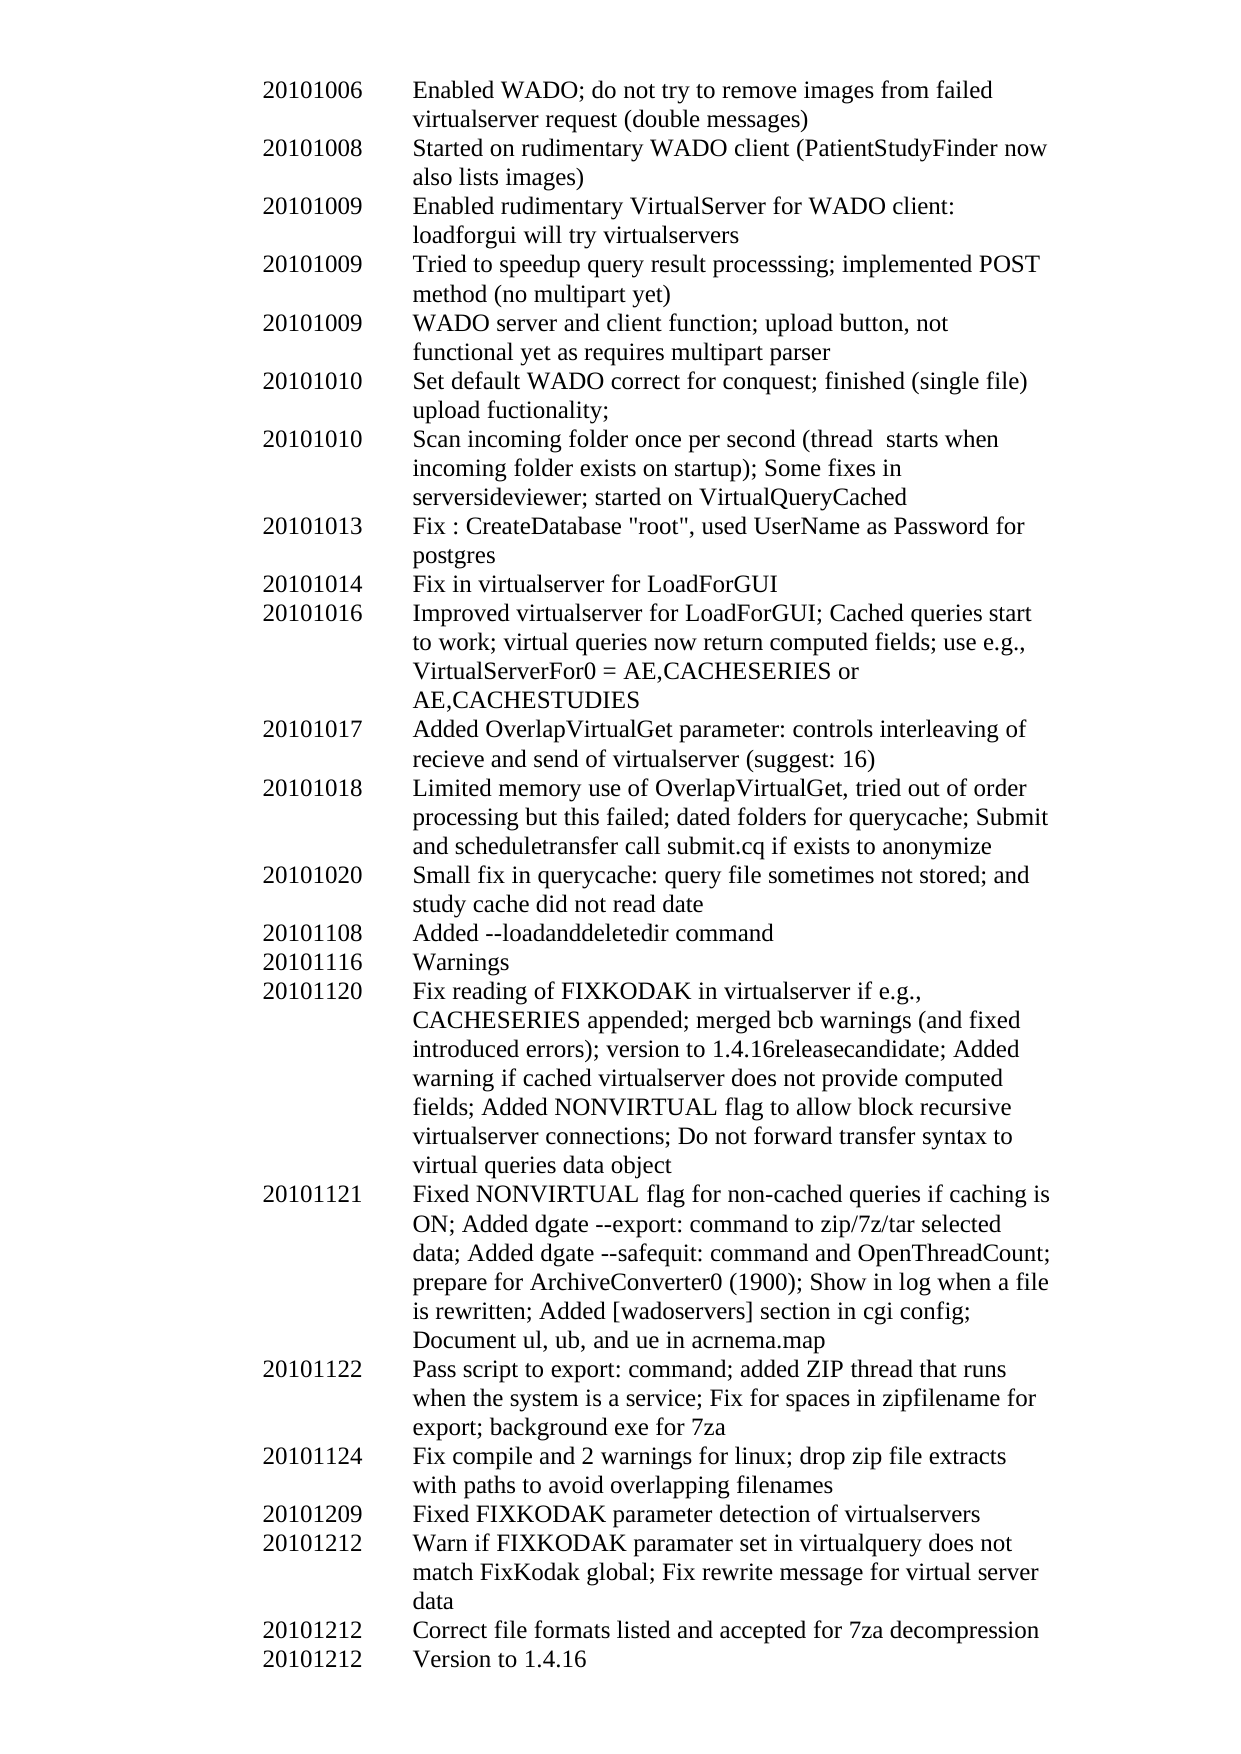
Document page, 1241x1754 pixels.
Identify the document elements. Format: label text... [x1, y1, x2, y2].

text 20101122 Pass script to export: command; added ZIP thread that runs when the system is a service; Fix for spaces in zipfilename for export; background exe for 7za [262, 1354, 1053, 1441]
text 20101016 Improved virtualserver for LoadForGUI; Cached queries start to work; virtual queries now return computed fields; use e.g., VirtualServerFor0 = AE,CACHESERIES or AE,CACHESTUDIES [262, 598, 1053, 714]
text 20101008 Started on rudimentary WADO client (PatientStudyFinder now also lists images) [262, 133, 1053, 191]
text 20101010 Set default WADO correct for conquest; finished (single file) upload fuctionality; [262, 366, 1053, 424]
text 20101212 Version to 1.4.16 [262, 1644, 1053, 1673]
text 20101124 Fix compile and 2 warnings for linux; drop zip file extracts with paths to avoid overlapping filenames [262, 1441, 1053, 1499]
text 20101009 Tried to speedup query result processsing; implemented POST method (no multipart yet) [262, 249, 1053, 307]
text 20101014 Fix in virtualserver for LoadForGUI [262, 569, 1053, 598]
text 20101212 Correct file formats listed and accepted for 7za decompression [262, 1615, 1053, 1644]
text 20101121 Fixed NONVIRTUAL flag for non-cached queries if caching is ON; Added dgate --export: command to zip/7z/tar selected data; Added dgate --safequit: command and OpenThreadCount; prepare for ArchiveConverter0 (1900); Show in log when a file is rewritten; Added [wadoservers] section in cgi config; Document ul, ub, and ue in acrnema.map [262, 1179, 1053, 1354]
text 20101010 Scan incoming folder once per second (thread starts when incoming folder exists on startup); Some fixes in serversideviewer; started on VirtualQueryCached [262, 424, 1053, 511]
text 20101108 Added --loadanddeletedir command [262, 918, 1053, 947]
text 20101120 Fix reading of FIXKODAK in virtualserver if e.g., CACHESERIES appended; merged bcb warnings (and fixed introduced errors); version to 1.4.16releasecandidate; Added warning if cached virtualserver does not provide computed fields; Added NONVIRTUAL flag to allow block recursive virtualserver connections; Do not forward transfer syntax to virtual queries data object [262, 976, 1053, 1179]
text 20101017 Added OverlapVirtualGet parameter: controls interleaving of recieve and send of virtualserver (suggest: 16) [262, 714, 1053, 772]
text 20101116 Warnings [262, 947, 1053, 976]
text 20101020 Small fix in querycache: query file sometimes not stored; and study cache did not read date [262, 860, 1053, 918]
text 20101009 WADO server and client function; upload button, not functional yet as requires multipart parser [262, 307, 1053, 366]
text 20101006 Enabled WADO; do not try to remove images from failed virtualserver request (double messages) [262, 75, 1053, 133]
text 20101009 Enabled rudimentary VirtualServer for WADO client: loadforgui will try virtualservers [262, 191, 1053, 249]
text 20101013 Fix : CreateDatabase "root", used UserName as Password for postgres [262, 511, 1053, 569]
text 20101018 Limited memory use of OverlapVirtualGet, tried out of order processing but this failed; dated folders for querycache; Submit and scheduletransfer call submit.cq if exists to anonymize [262, 772, 1053, 860]
text 20101209 Fixed FIXKODAK parameter detection of virtualservers [262, 1499, 1053, 1528]
text 20101212 Warn if FIXKODAK paramater set in virtualquery does not match FixKodak global; Fix rewrite message for virtual server data [262, 1528, 1053, 1615]
